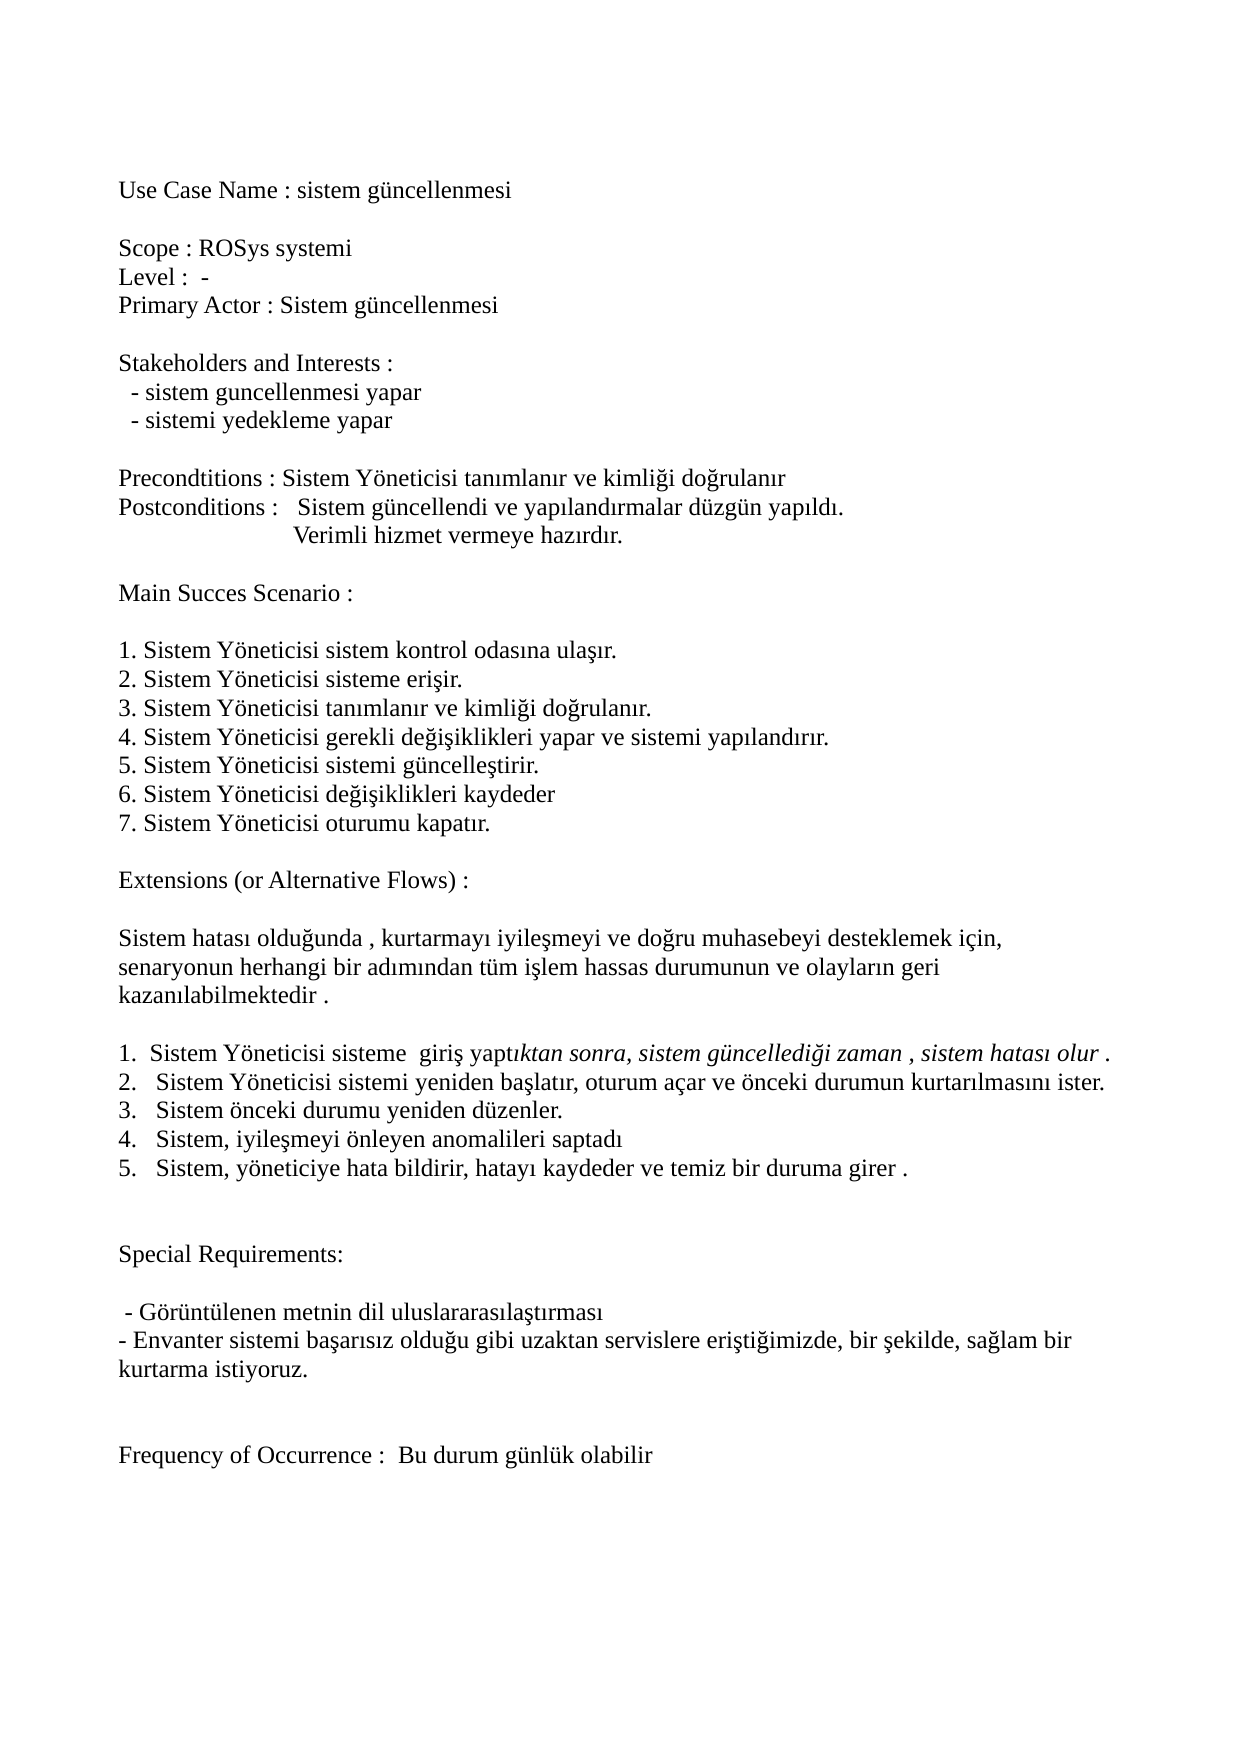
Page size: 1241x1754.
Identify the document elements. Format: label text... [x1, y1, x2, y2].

text Frequency of Occurrence : Bu durum günlük olabilir [118, 1441, 1122, 1469]
text Extensions (or Alternative Flows) : [118, 866, 1122, 894]
text Scope : ROSys systemi [118, 233, 1122, 262]
text Postconditions : Sistem güncellendi ve yapılandırmalar düzgün yapıldı. [118, 492, 1122, 521]
text Stakeholders and Interests : [118, 348, 1122, 377]
text 5. Sistem, yöneticiye hata bildirir, hatayı kaydeder ve temiz bir duruma girer . [118, 1153, 1122, 1182]
text 2. Sistem Yöneticisi sistemi yeniden başlatır, oturum açar ve önceki durumun kurtarılmasını ister. [118, 1067, 1122, 1096]
text - Envanter sistemi başarısız olduğu gibi uzaktan servislere eriştiğimizde, bir şekilde, sağlam bir kurtarma istiyoruz. [118, 1326, 1122, 1383]
text - sistem guncellenmesi yapar [118, 377, 1122, 406]
text Sistem hatası olduğunda , kurtarmayı iyileşmeyi ve doğru muhasebeyi desteklemek için, senaryonun herhangi bir adımından tüm işlem hassas durumunun ve olayların geri kazanılabilmektedir . [118, 923, 1122, 1009]
text 6. Sistem Yöneticisi değişiklikleri kaydeder [118, 779, 1122, 808]
text Precondtitions : Sistem Yöneticisi tanımlanır ve kimliği doğrulanır [118, 463, 1122, 492]
text Verimli hizmet vermeye hazırdır. [118, 521, 1122, 549]
text 7. Sistem Yöneticisi oturumu kapatır. [118, 808, 1122, 837]
text 3. Sistem Yöneticisi tanımlanır ve kimliği doğrulanır. [118, 693, 1122, 722]
text - sistemi yedekleme yapar [118, 406, 1122, 434]
text Level : - [118, 262, 1122, 291]
text Main Succes Scenario : [118, 578, 1122, 607]
text Use Case Name : sistem güncellenmesi [118, 176, 1122, 204]
text 1. Sistem Yöneticisi sisteme giriş yaptıktan sonra, sistem güncellediği zaman , sistem hatası olur . [118, 1038, 1122, 1067]
text Primary Actor : Sistem güncellenmesi [118, 291, 1122, 319]
text - Görüntülenen metnin dil uluslararasılaştırması [118, 1297, 1122, 1326]
text 3. Sistem önceki durumu yeniden düzenler. [118, 1096, 1122, 1124]
text 2. Sistem Yöneticisi sisteme erişir. [118, 664, 1122, 693]
text 1. Sistem Yöneticisi sistem kontrol odasına ulaşır. [118, 636, 1122, 664]
text 4. Sistem, iyileşmeyi önleyen anomalileri saptadı [118, 1124, 1122, 1153]
text 4. Sistem Yöneticisi gerekli değişiklikleri yapar ve sistemi yapılandırır. [118, 722, 1122, 751]
text 5. Sistem Yöneticisi sistemi güncelleştirir. [118, 751, 1122, 779]
text Special Requirements: [118, 1239, 1122, 1268]
